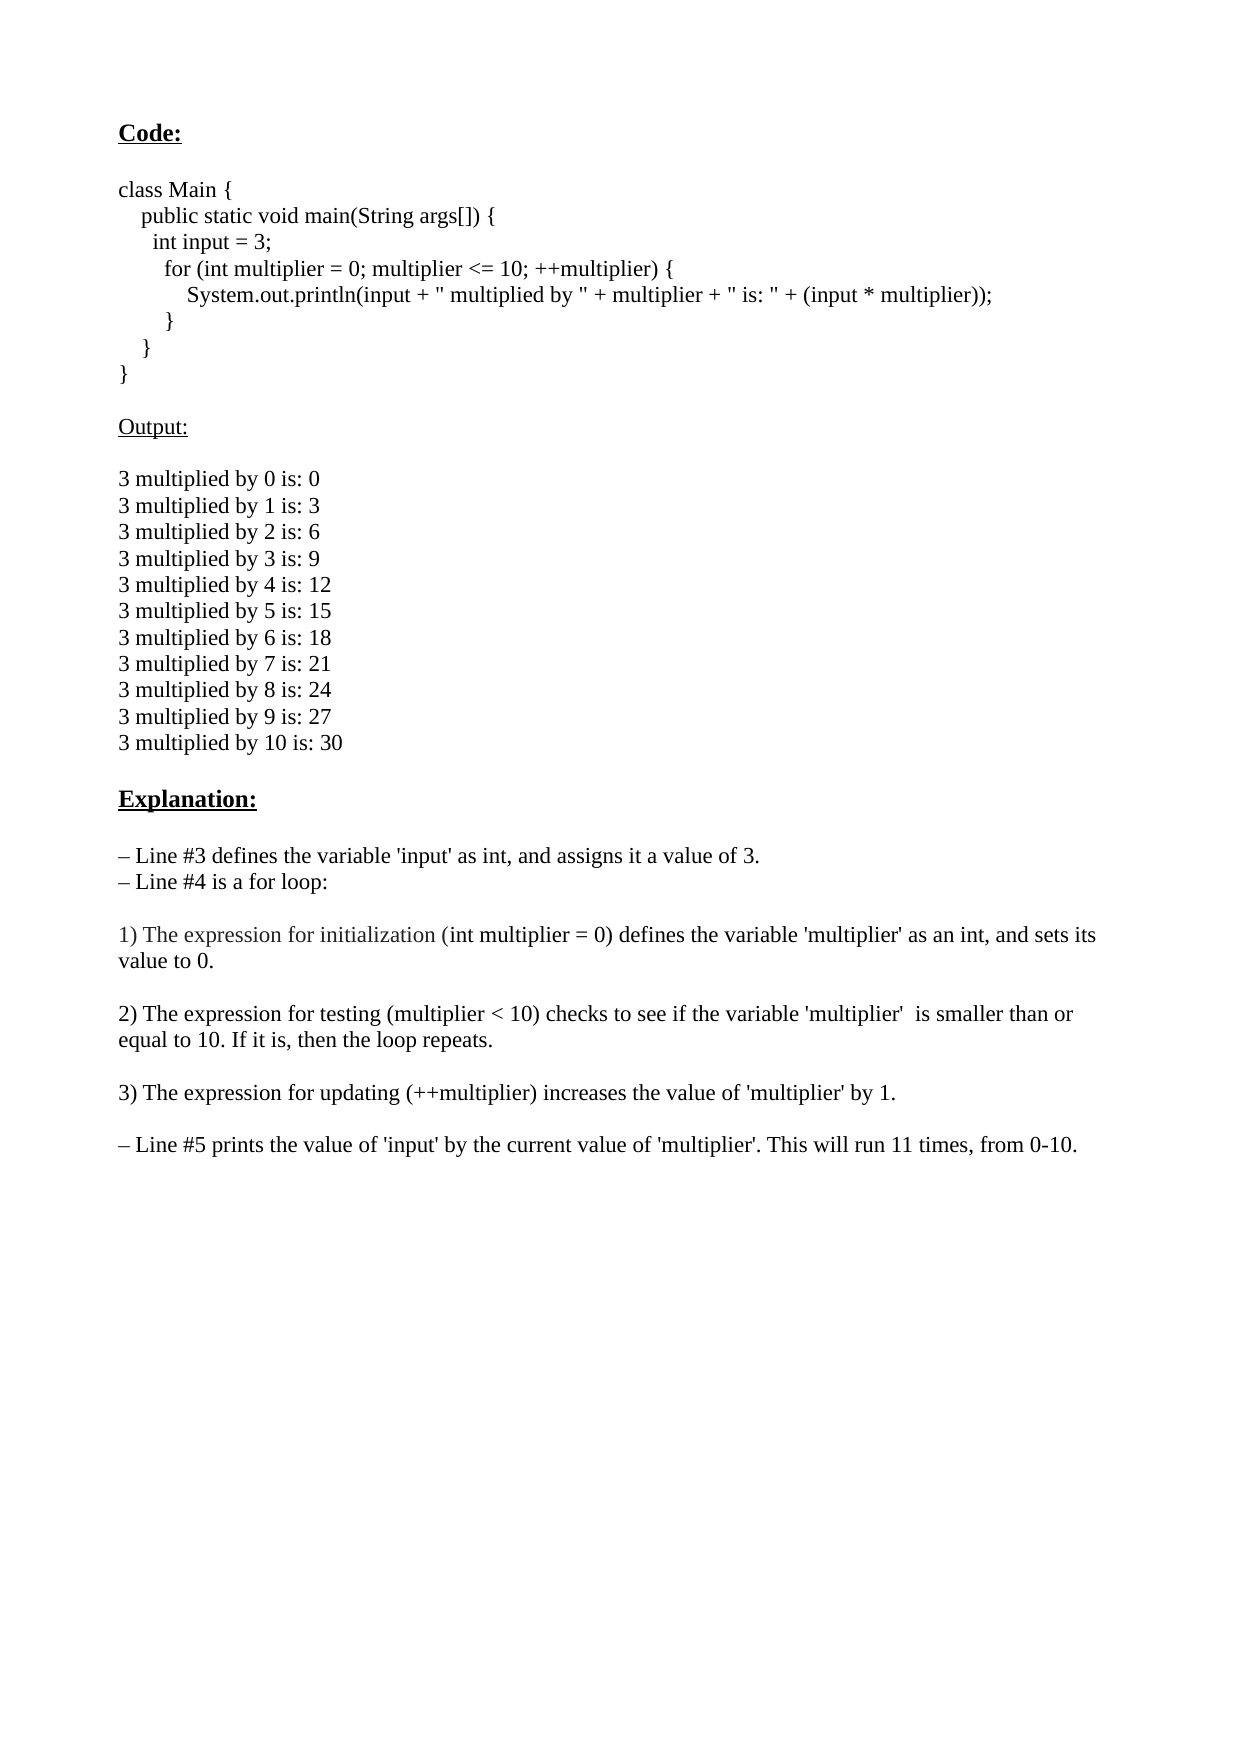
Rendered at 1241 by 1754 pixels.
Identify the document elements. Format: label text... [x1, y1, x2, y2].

text 3) The expression for updating (++multiplier) increases the value of 'multiplier' by 1. [118, 1079, 1122, 1105]
text – Line #4 is a for loop: [118, 868, 1122, 894]
text } [118, 334, 1122, 360]
text 3 multiplied by 10 is: 30 [118, 729, 1122, 755]
text 3 multiplied by 1 is: 3 [118, 492, 1122, 518]
text 3 multiplied by 2 is: 6 [118, 518, 1122, 544]
text Explanation: [118, 784, 1122, 813]
text } [118, 360, 1122, 386]
text 3 multiplied by 0 is: 0 [118, 466, 1122, 492]
text 1) The expression for initialization (int multiplier = 0) defines the variable 'multiplier' as an int, and sets its value to 0. [118, 921, 1122, 973]
text for (int multiplier = 0; multiplier <= 10; ++multiplier) { [118, 255, 1122, 281]
text 3 multiplied by 7 is: 21 [118, 650, 1122, 676]
text 3 multiplied by 3 is: 9 [118, 544, 1122, 571]
text – Line #5 prints the value of 'input' by the current value of 'multiplier'. This will run 11 times, from 0-10. [118, 1132, 1122, 1158]
text 3 multiplied by 4 is: 12 [118, 571, 1122, 597]
text 3 multiplied by 6 is: 18 [118, 624, 1122, 650]
text public static void main(String args[]) { [118, 202, 1122, 228]
text – Line #3 defines the variable 'input' as int, and assigns it a value of 3. [118, 842, 1122, 868]
text Code: [118, 118, 1122, 147]
text System.out.println(input + " multiplied by " + multiplier + " is: " + (input * multiplier)); [118, 281, 1122, 307]
text Output: [118, 413, 1122, 439]
text 3 multiplied by 5 is: 15 [118, 597, 1122, 624]
text 3 multiplied by 8 is: 24 [118, 676, 1122, 703]
text } [118, 307, 1122, 334]
text int input = 3; [118, 228, 1122, 255]
text 3 multiplied by 9 is: 27 [118, 703, 1122, 729]
text class Main { [118, 176, 1122, 202]
text 2) The expression for testing (multiplier < 10) checks to see if the variable 'multiplier' is smaller than or equal to 10. If it is, then the loop repeats. [118, 1000, 1122, 1052]
